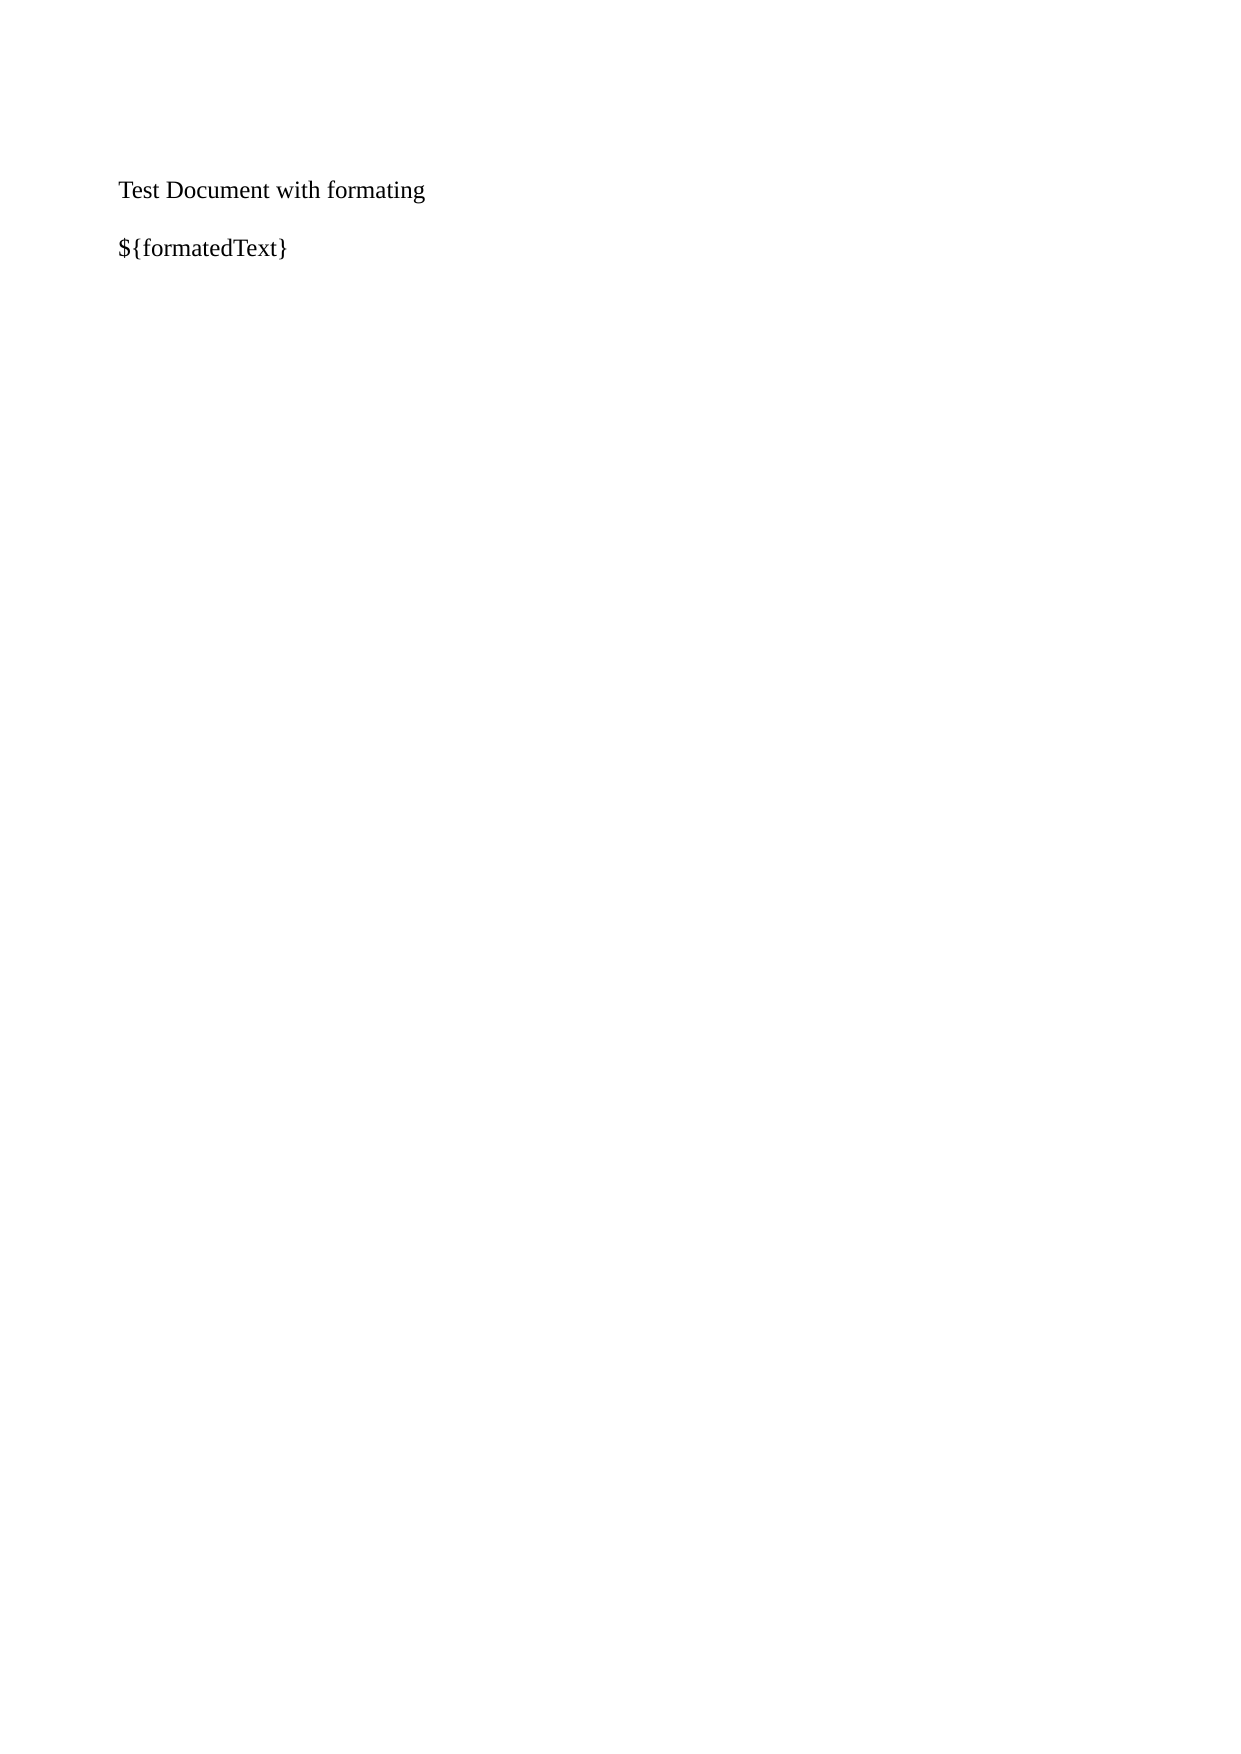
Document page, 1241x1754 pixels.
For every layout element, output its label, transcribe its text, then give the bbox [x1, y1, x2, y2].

text ${formatedText} [118, 233, 1122, 262]
text Test Document with formating [118, 176, 1122, 204]
